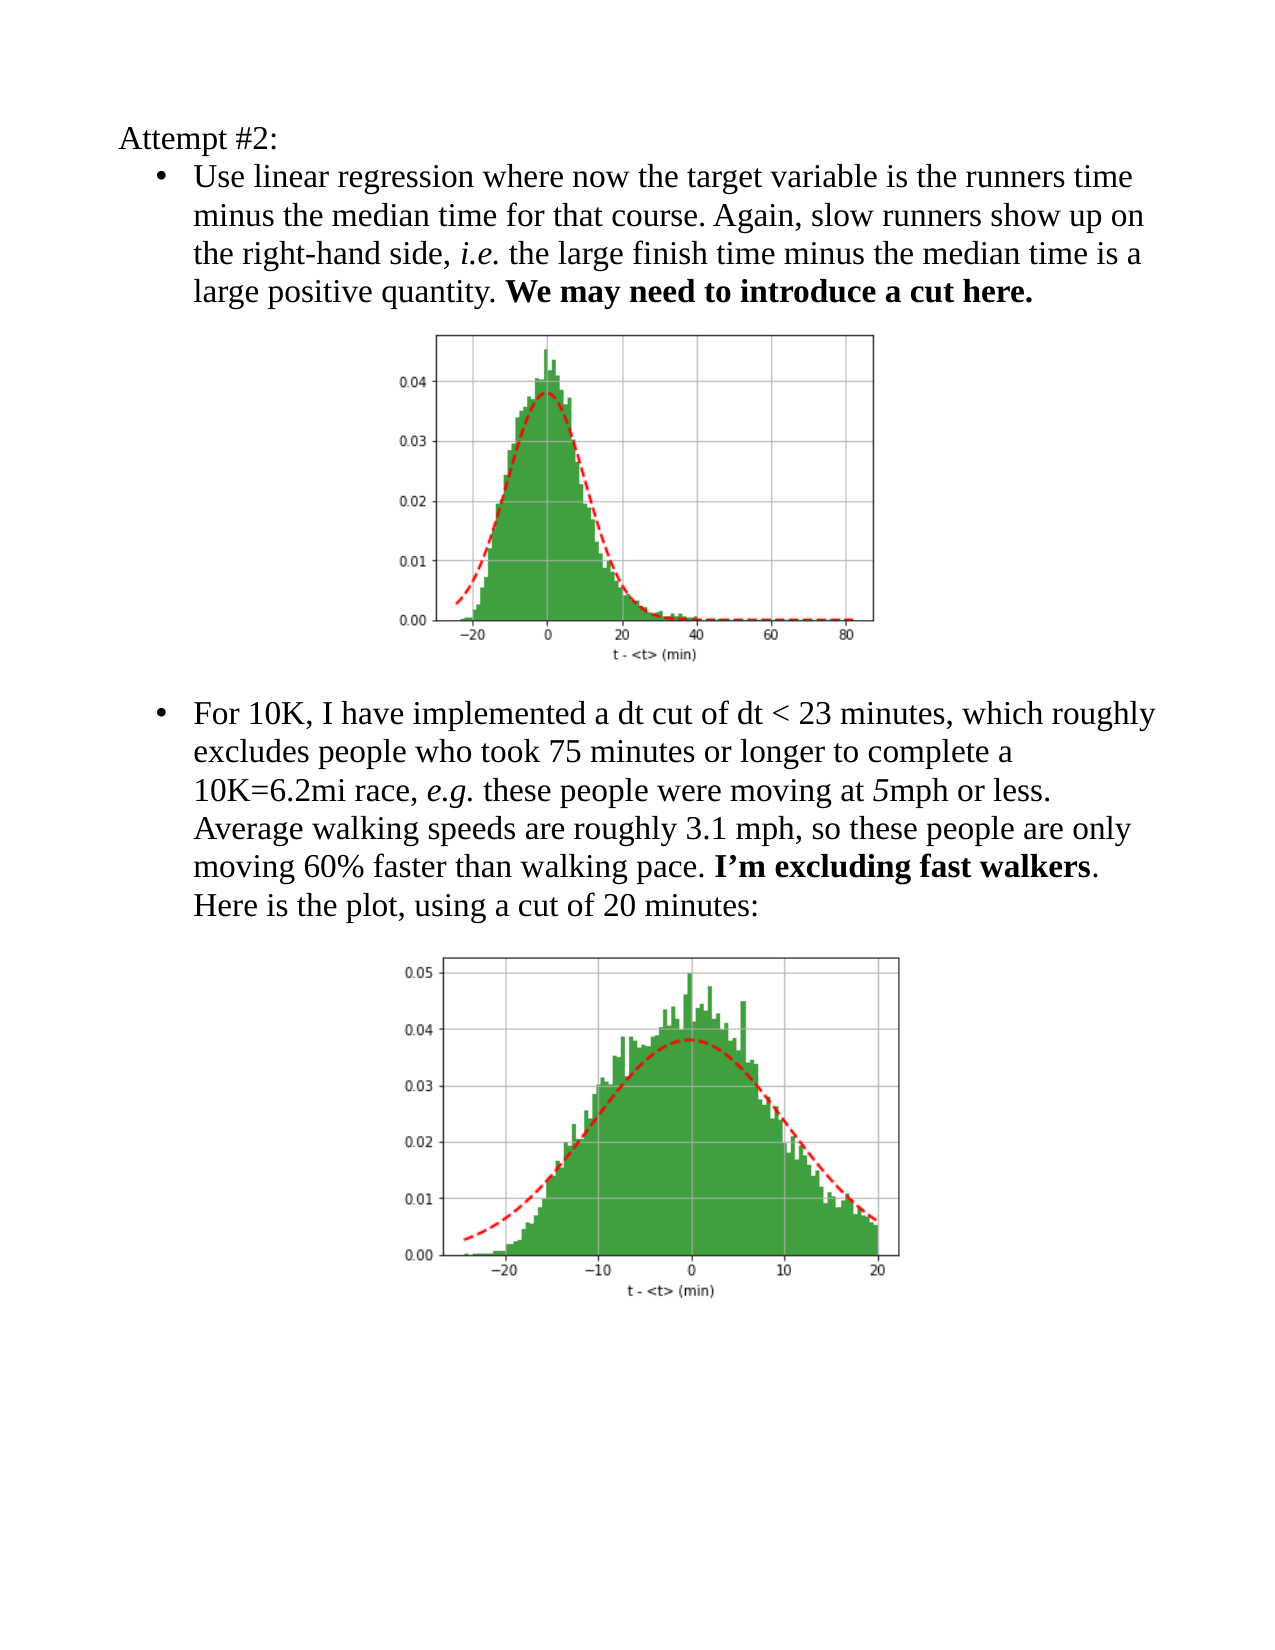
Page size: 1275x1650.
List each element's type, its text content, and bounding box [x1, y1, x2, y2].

list Use linear regression where now the target variable is the runners time minus the median time for that course. Again, slow runners show up on the right-hand side, i.e. the large finish time minus the median time is a large positive quantity. We may need to introduce a cut here. [156, 156, 1157, 310]
picture [389, 322, 886, 670]
list For 10K, I have implemented a dt cut of dt < 23 minutes, which roughly excludes people who took 75 minutes or longer to complete a 10K=6.2mi race, e.g. these people were moving at 5mph or less. Average walking speeds are roughly 3.1 mph, so these people are only moving 60% faster than walking pace. I’m excluding fast walkers. Here is the plot, using a cut of 20 minutes: [156, 693, 1157, 923]
text Attempt #2: [118, 118, 1157, 156]
picture [394, 945, 912, 1307]
